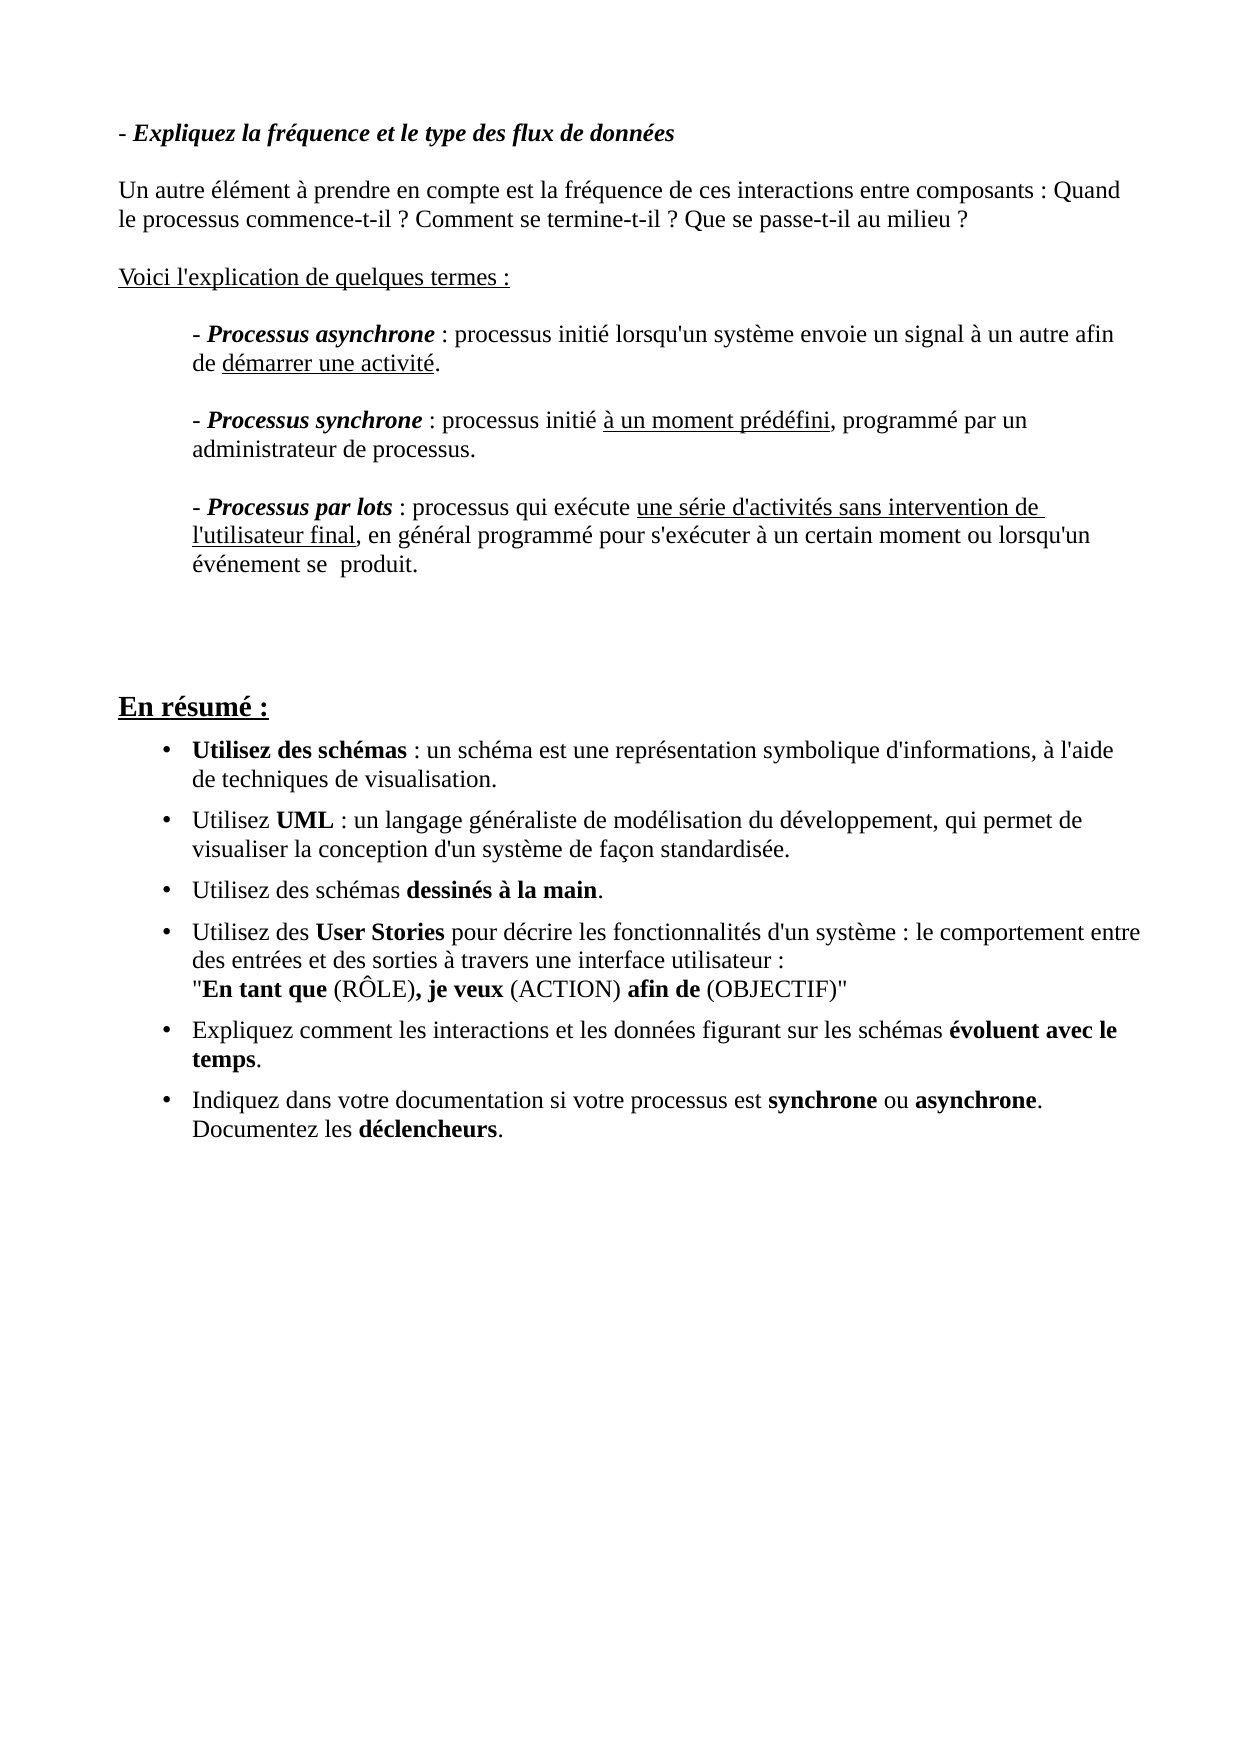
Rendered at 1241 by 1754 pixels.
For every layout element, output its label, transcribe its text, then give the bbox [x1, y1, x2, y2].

text - Processus par lots : processus qui exécute une série d'activités sans intervention de l'utilisateur final, en général programmé pour s'exécuter à un certain moment ou lorsqu'un événement se produit. [118, 492, 1141, 578]
text - Processus synchrone : processus initié à un moment prédéfini, programmé par un administrateur de processus. [118, 406, 1141, 463]
text Voici l'explication de quelques termes : [118, 262, 1141, 291]
text - Processus asynchrone : processus initié lorsqu'un système envoie un signal à un autre afin de démarrer une activité. [118, 319, 1141, 377]
list Utilisez UML : un langage généraliste de modélisation du développement, qui permet de visualiser la conception d'un système de façon standardisée. [162, 805, 1141, 863]
list Utilisez des schémas : un schéma est une représentation symbolique d'informations, à l'aide de techniques de visualisation. [162, 735, 1141, 793]
list Indiquez dans votre documentation si votre processus est synchrone ou asynchrone. Documentez les déclencheurs. [162, 1085, 1141, 1143]
list Utilisez des User Stories pour décrire les fonctionnalités d'un système : le comportement entre des entrées et des sorties à travers une interface utilisateur : "En tant que (RÔLE), je veux (ACTION) afin de (OBJECTIF)" [162, 917, 1141, 1003]
text Un autre élément à prendre en compte est la fréquence de ces interactions entre composants : Quand le processus commence-t-il ? Comment se termine-t-il ? Que se passe-t-il au milieu ? [118, 176, 1141, 233]
list Expliquez comment les interactions et les données figurant sur les schémas évoluent avec le temps. [162, 1015, 1141, 1073]
text - Expliquez la fréquence et le type des flux de données [118, 118, 1141, 147]
subtitle En résumé : [118, 689, 1141, 723]
list Utilisez des schémas dessinés à la main. [162, 875, 1141, 904]
